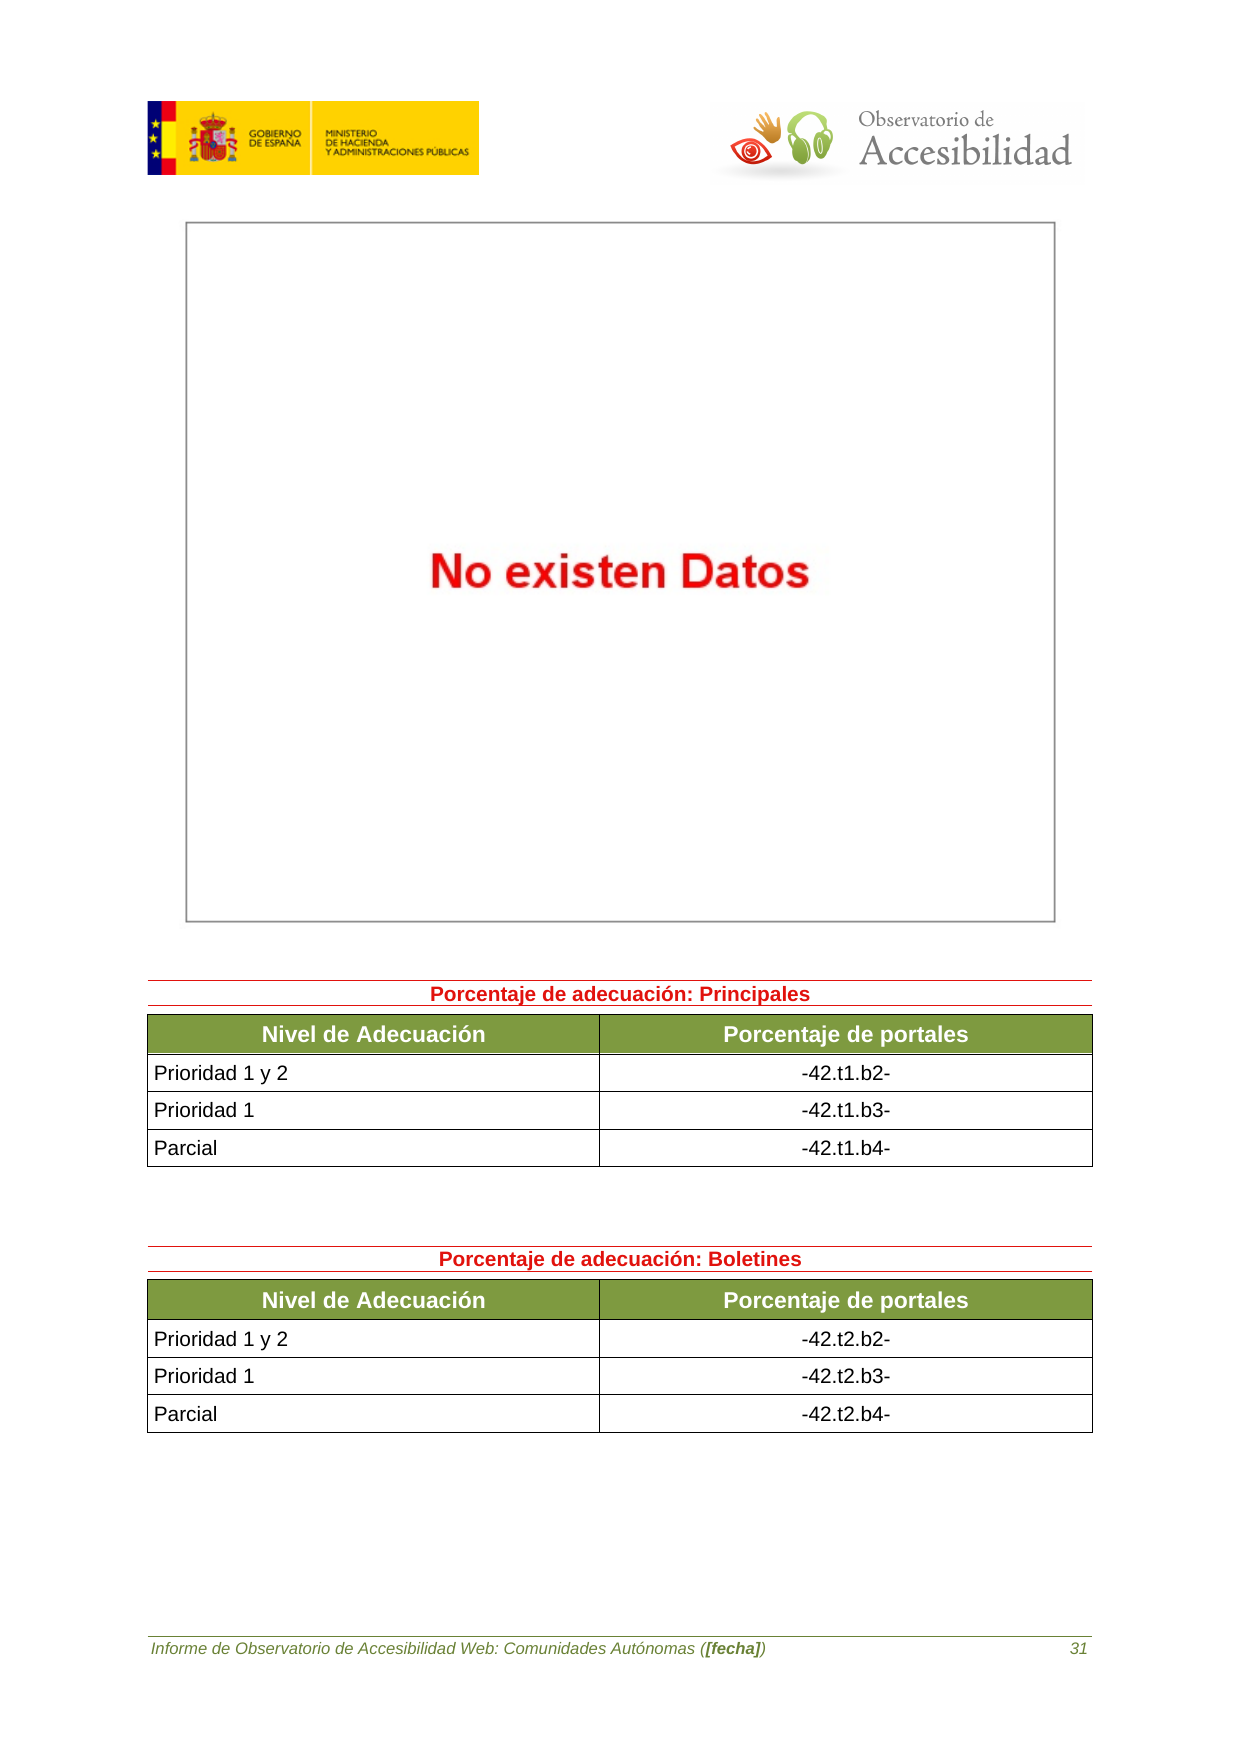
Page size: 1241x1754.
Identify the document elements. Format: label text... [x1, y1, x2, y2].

text Porcentaje de adecuación: Boletines [148, 1247, 1092, 1271]
table_cell -42.t2.b4- [600, 1395, 1092, 1432]
table_cell Parcial [148, 1395, 599, 1432]
table_header Porcentaje de portales [600, 1280, 1092, 1319]
picture [147, 101, 479, 175]
text Porcentaje de adecuación: Principales [148, 981, 1092, 1005]
table_cell -42.t1.b2- [600, 1055, 1092, 1091]
picture [178, 219, 1062, 929]
table_cell Prioridad 1 [148, 1358, 599, 1394]
table_cell Prioridad 1 [148, 1092, 599, 1128]
table_header Nivel de Adecuación [148, 1280, 599, 1319]
table_cell -42.t2.b3- [600, 1358, 1092, 1394]
table_cell -42.t1.b3- [600, 1092, 1092, 1128]
table_cell Prioridad 1 y 2 [148, 1320, 599, 1357]
table_cell -42.t2.b2- [600, 1320, 1092, 1357]
table_cell Parcial [148, 1130, 599, 1166]
table_cell -42.t1.b4- [600, 1130, 1092, 1166]
picture [710, 102, 1086, 185]
table_header Nivel de Adecuación [148, 1015, 599, 1053]
table_cell Prioridad 1 y 2 [148, 1055, 599, 1091]
table_header Porcentaje de portales [600, 1015, 1092, 1053]
